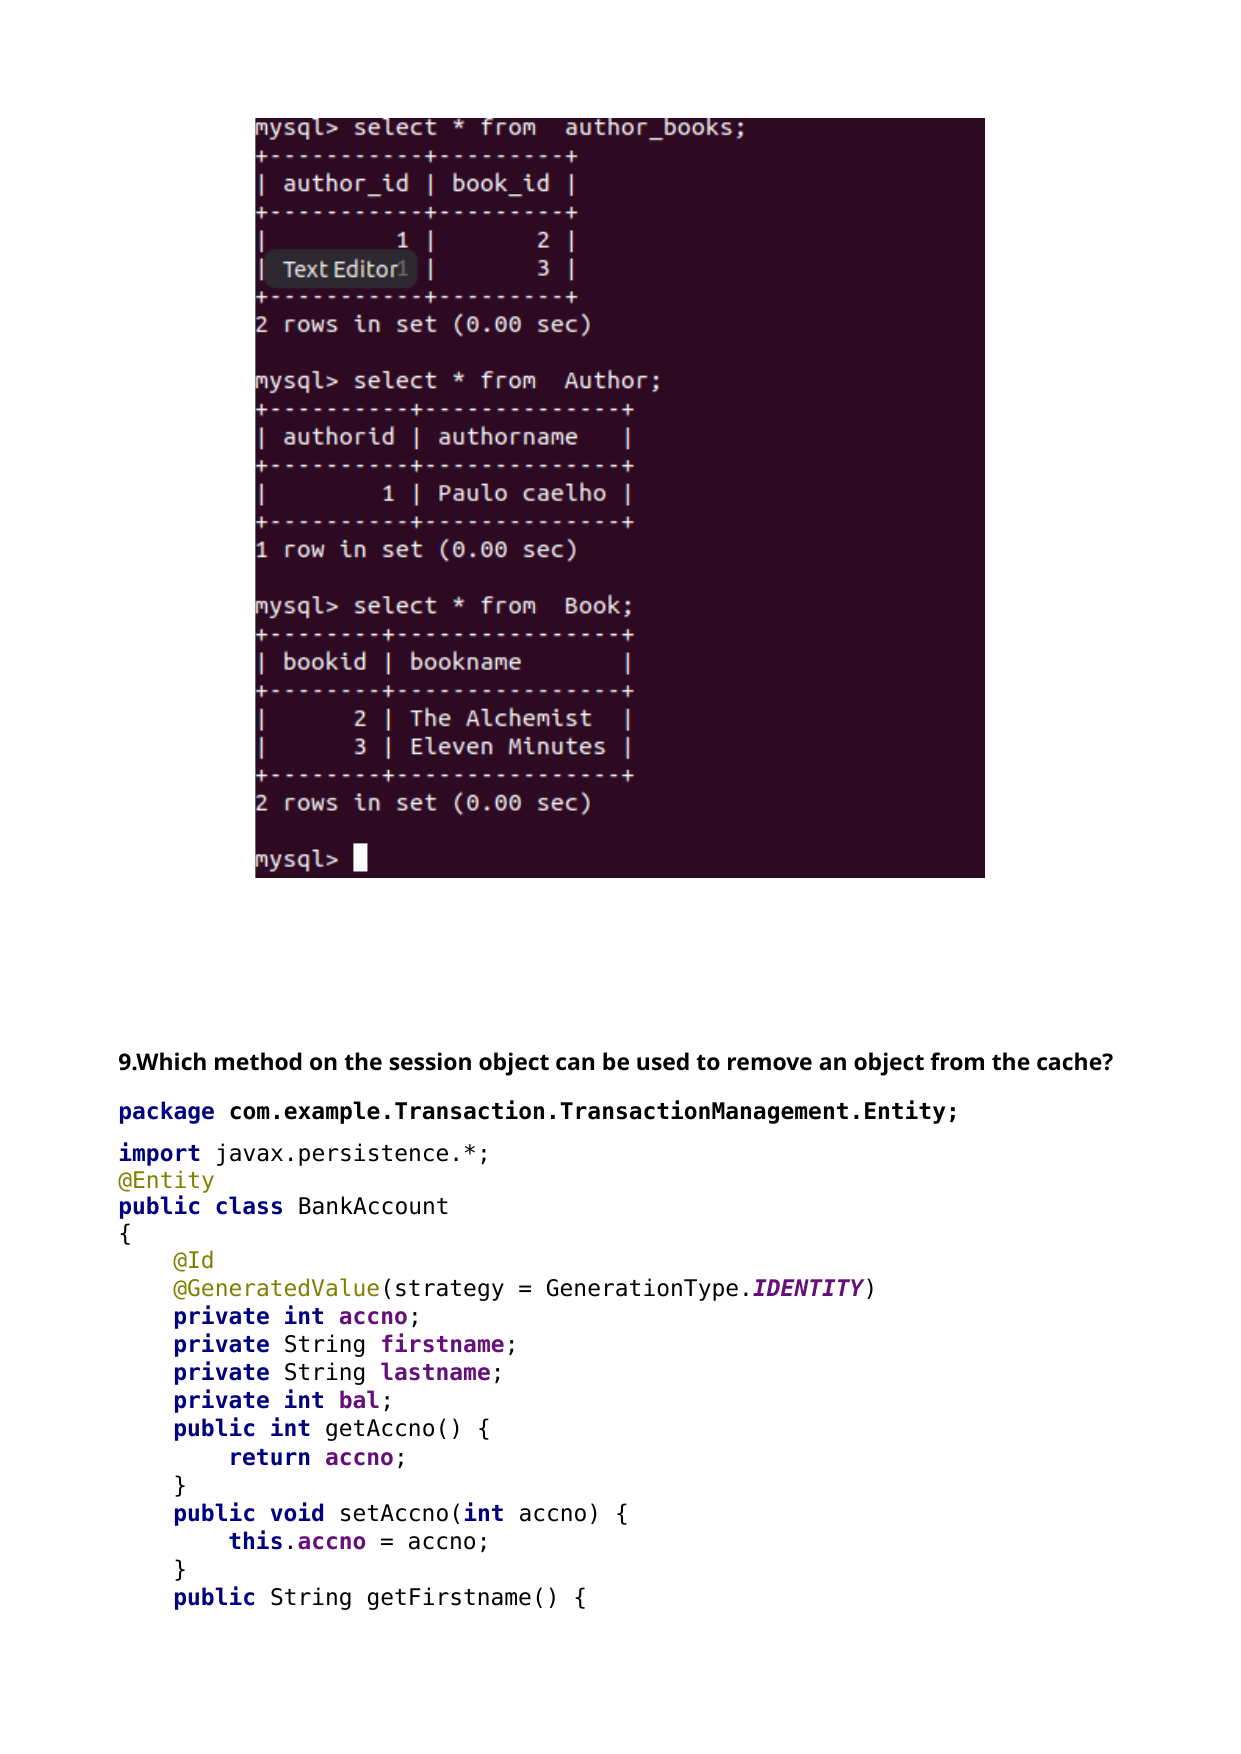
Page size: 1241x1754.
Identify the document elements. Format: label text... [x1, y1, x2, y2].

text public int getAccno() { [118, 1416, 1122, 1444]
text } [118, 1472, 1122, 1500]
text private String firstname; [118, 1331, 1122, 1359]
text import javax.persistence.*; [118, 1140, 1122, 1167]
picture [255, 118, 985, 878]
text @GeneratedValue(strategy = GenerationType.IDENTITY) [118, 1275, 1122, 1303]
text 9.Which method on the session object can be used to remove an object from the cache? [118, 1046, 1122, 1077]
text } [118, 1556, 1122, 1584]
text private int bal; [118, 1387, 1122, 1416]
text package com.example.Transaction.TransactionManagement.Entity; [118, 1098, 1122, 1124]
text @Id [118, 1247, 1122, 1275]
text public void setAccno(int accno) { [118, 1500, 1122, 1528]
text private String lastname; [118, 1359, 1122, 1387]
text { [118, 1220, 1122, 1247]
text public class BankAccount [118, 1193, 1122, 1220]
text return accno; [118, 1444, 1122, 1472]
text this.accno = accno; [118, 1528, 1122, 1556]
text @Entity [118, 1167, 1122, 1193]
text private int accno; [118, 1303, 1122, 1331]
text public String getFirstname() { [118, 1584, 1122, 1612]
